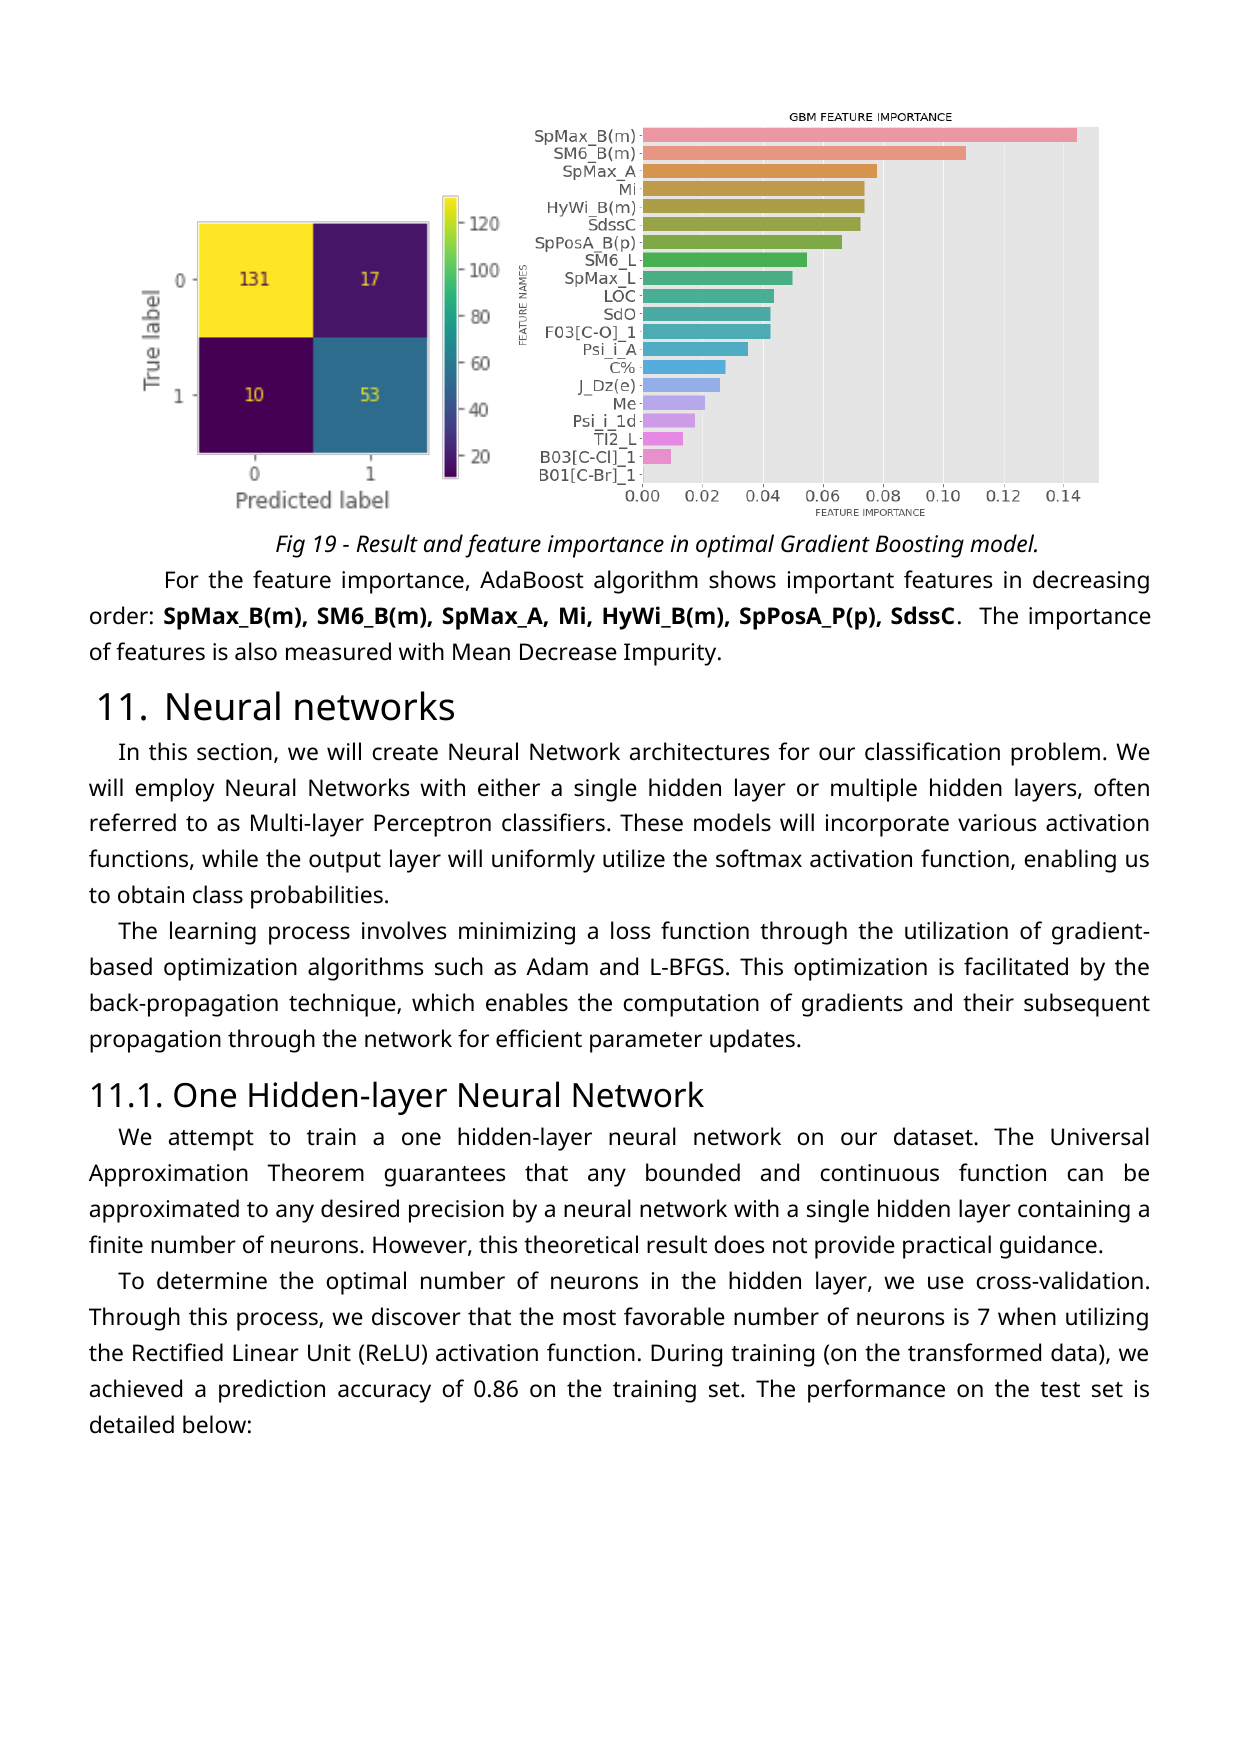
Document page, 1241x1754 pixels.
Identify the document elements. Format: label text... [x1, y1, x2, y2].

subtitle Neural networks [95, 680, 1152, 731]
text To determine the optimal number of neurons in the hidden layer, we use cross-validation. Through this process, we discover that the most favorable number of neurons is 7 when utilizing the Rectified Linear Unit (ReLU) activation function. During training (on the transformed data), we achieved a prediction accuracy of 0.86 on the training set. The performance on the test set is detailed below: [88, 1265, 1152, 1440]
text The learning process involves minimizing a loss function through the utilization of gradient-based optimization algorithms such as Adam and L-BFGS. This optimization is facilitated by the back-propagation technique, which enables the computation of gradients and their subsequent propagation through the network for efficient parameter updates. [88, 915, 1152, 1054]
subtitle 11.1. One Hidden-layer Neural Network [88, 1071, 1152, 1117]
text Fig 19 - Result and feature importance in optimal Gradient Boosting model. [133, 528, 1152, 559]
picture [132, 106, 1104, 524]
text For the feature importance, AdaBoost algorithm shows important features in decreasing order: SpMax_B(m), SM6_B(m), SpMax_A, Mi, HyWi_B(m), SpPosA_P(p), SdssC. The importance of features is also measured with Mean Decrease Impurity. [88, 564, 1152, 667]
text We attempt to train a one hidden-layer neural network on our dataset. The Universal Approximation Theorem guarantees that any bounded and continuous function can be approximated to any desired precision by a neural network with a single hidden layer containing a finite number of neurons. However, this theoretical result does not provide practical guidance. [88, 1121, 1152, 1260]
text In this section, we will create Neural Network architectures for our classification problem. We will employ Neural Networks with either a single hidden layer or multiple hidden layers, often referred to as Multi-layer Perceptron classifiers. These models will incorporate various activation functions, while the output layer will uniformly utilize the softmax activation function, enabling us to obtain class probabilities. [88, 736, 1152, 911]
